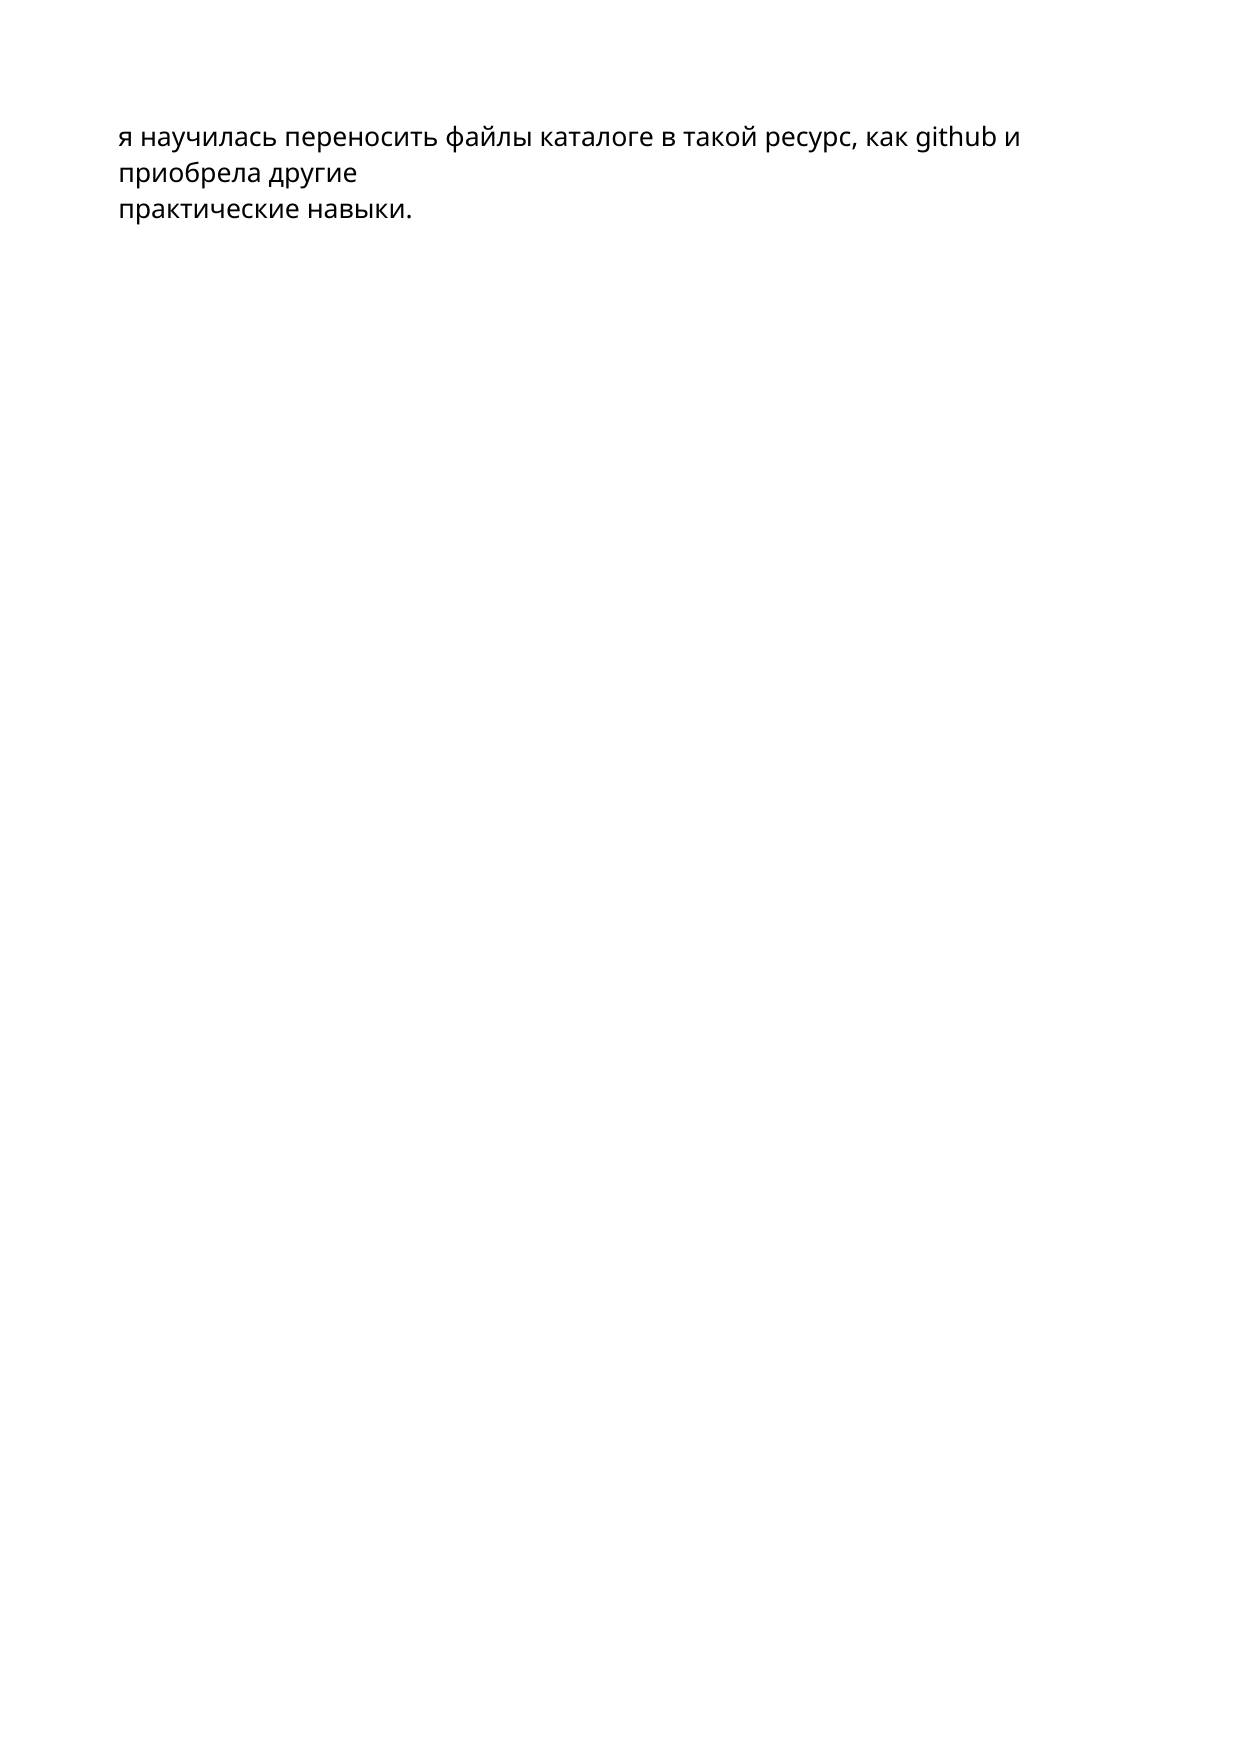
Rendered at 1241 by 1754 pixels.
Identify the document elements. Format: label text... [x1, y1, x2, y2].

text я научилась переносить файлы каталоге в такой ресурс, как github и приобрела другие практические навыки. [118, 118, 1122, 227]
